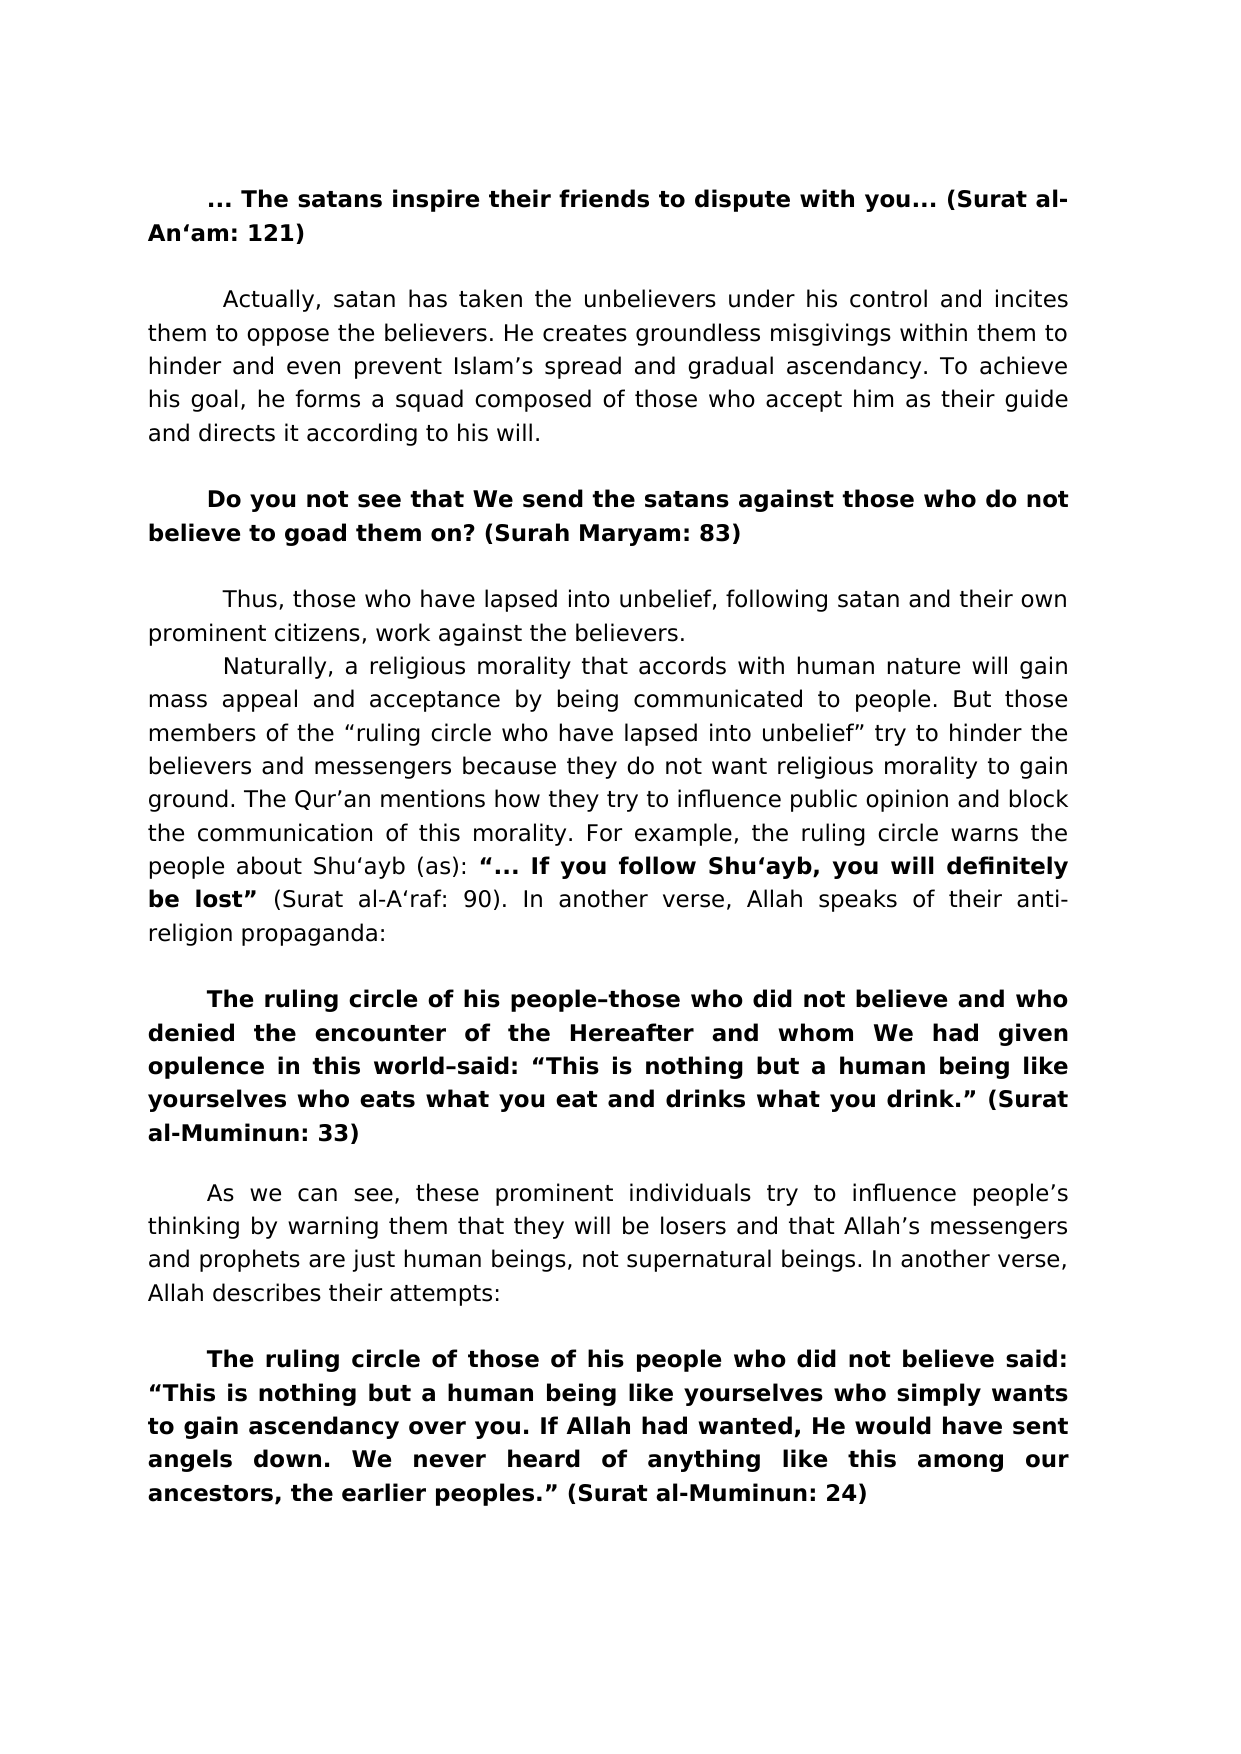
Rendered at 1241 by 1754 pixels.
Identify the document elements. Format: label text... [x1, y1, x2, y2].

text ... The satans inspire their friends to dispute with you... (Surat al-An‘am: 121) [148, 181, 1070, 248]
text The ruling circle of his people–those who did not believe and who denied the encounter of the Hereafter and whom We had given opulence in this world–said: “This is nothing but a human being like yourselves who eats what you eat and drinks what you drink.” (Surat al-Muminun: 33) [148, 981, 1070, 1148]
text Do you not see that We send the satans against those who do not believe to goad them on? (Surah Maryam: 83) [148, 481, 1070, 548]
text The ruling circle of those of his people who did not believe said: “This is nothing but a human being like yourselves who simply wants to gain ascendancy over you. If Allah had wanted, He would have sent angels down. We never heard of anything like this among our ancestors, the earlier peoples.” (Surat al-Muminun: 24) [148, 1341, 1070, 1508]
text As we can see, these prominent individuals try to influence people’s thinking by warning them that they will be losers and that Allah’s messengers and prophets are just human beings, not supernatural beings. In another verse, Allah describes their attempts: [148, 1174, 1070, 1308]
text Actually, satan has taken the unbelievers under his control and incites them to oppose the believers. He creates groundless misgivings within them to hinder and even prevent Islam’s spread and gradual ascendancy. To achieve his goal, he forms a squad composed of those who accept him as their guide and directs it according to his will. [148, 281, 1070, 448]
text Naturally, a religious morality that accords with human nature will gain mass appeal and acceptance by being communicated to people. But those members of the “ruling circle who have lapsed into unbelief” try to hinder the believers and messengers because they do not want religious morality to gain ground. The Qur’an mentions how they try to influence public opinion and block the communication of this morality. For example, the ruling circle warns the people about Shu‘ayb (as): “... If you follow Shu‘ayb, you will definitely be lost” (Surat al-A‘raf: 90). In another verse, Allah speaks of their anti-religion propaganda: [148, 648, 1070, 948]
text Thus, those who have lapsed into unbelief, following satan and their own prominent citizens, work against the believers. [148, 581, 1070, 648]
